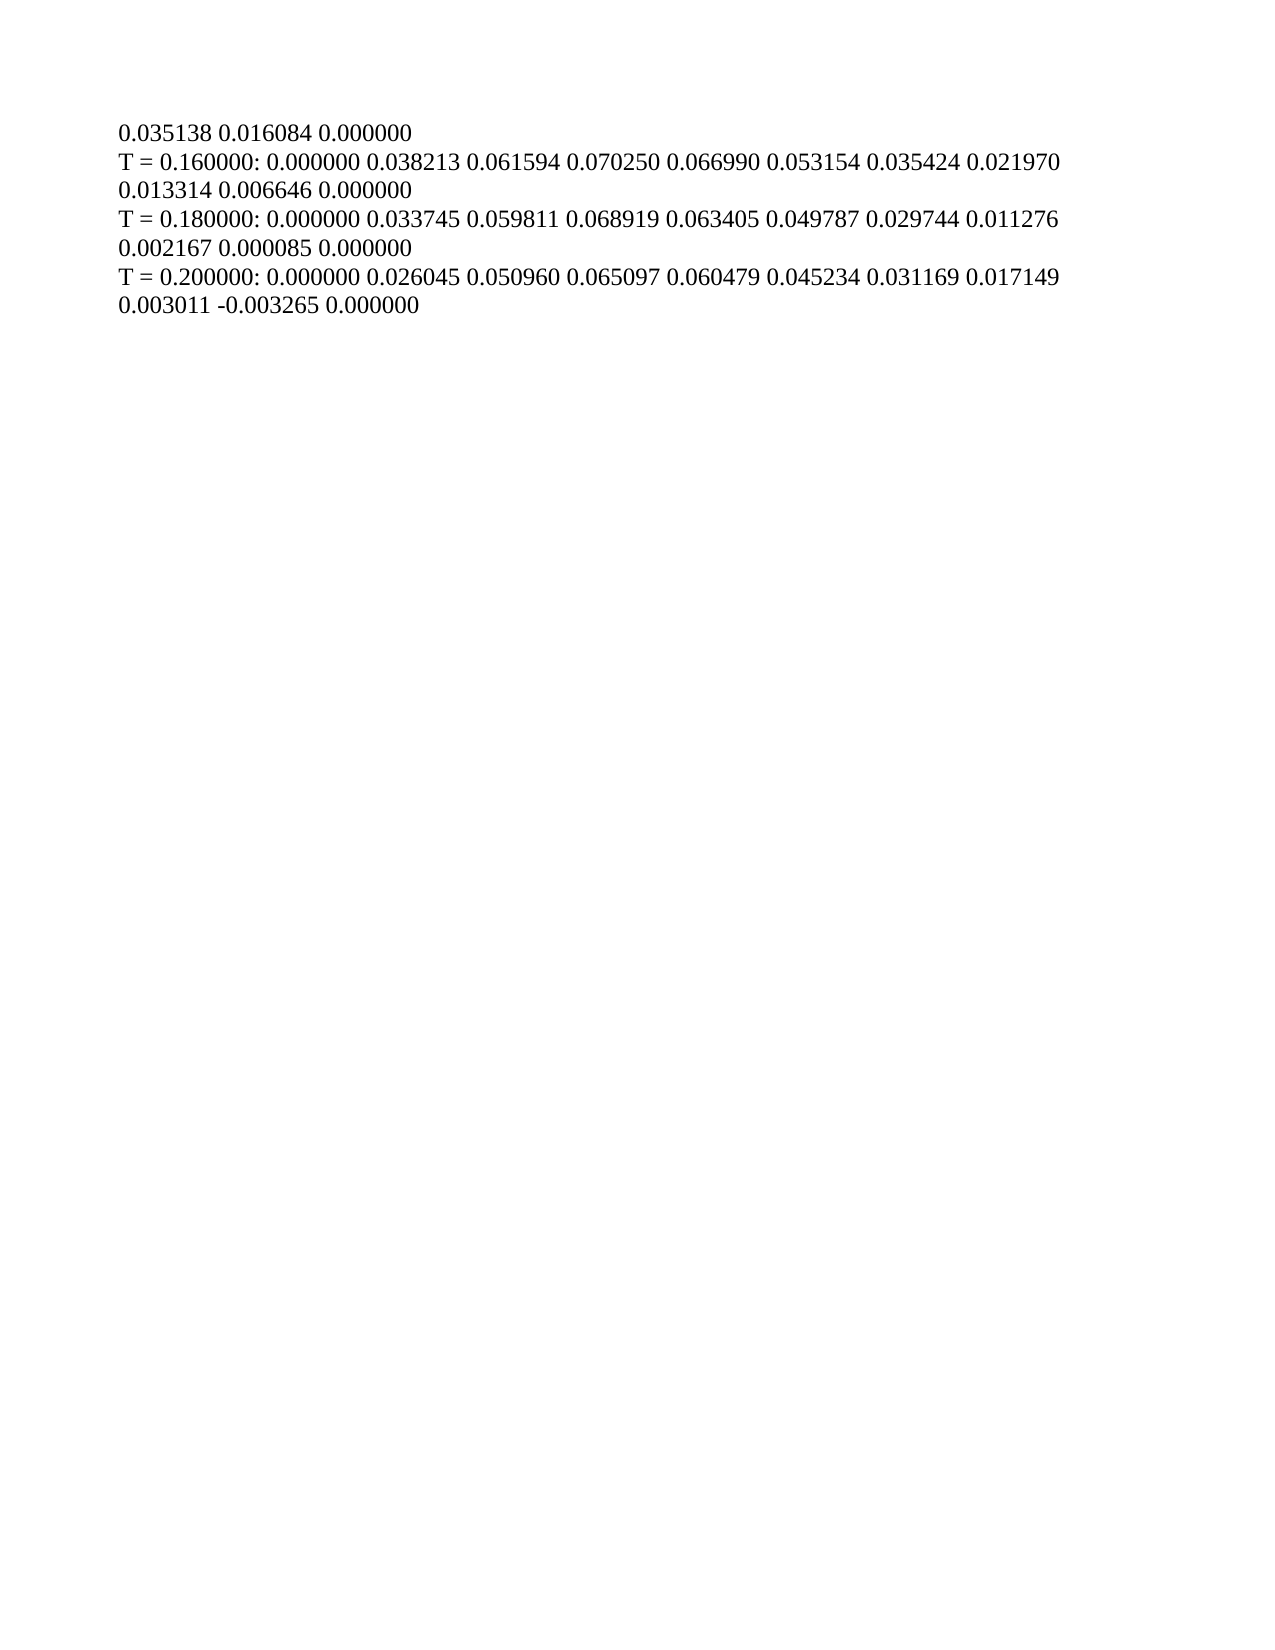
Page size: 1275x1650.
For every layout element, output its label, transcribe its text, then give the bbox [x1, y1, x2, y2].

text T = 0.180000: 0.000000 0.033745 0.059811 0.068919 0.063405 0.049787 0.029744 0.011276 0.002167 0.000085 0.000000 [118, 204, 1157, 262]
text 0.035138 0.016084 0.000000 [118, 118, 1157, 147]
text T = 0.200000: 0.000000 0.026045 0.050960 0.065097 0.060479 0.045234 0.031169 0.017149 0.003011 -0.003265 0.000000 [118, 262, 1157, 319]
text T = 0.160000: 0.000000 0.038213 0.061594 0.070250 0.066990 0.053154 0.035424 0.021970 0.013314 0.006646 0.000000 [118, 147, 1157, 204]
